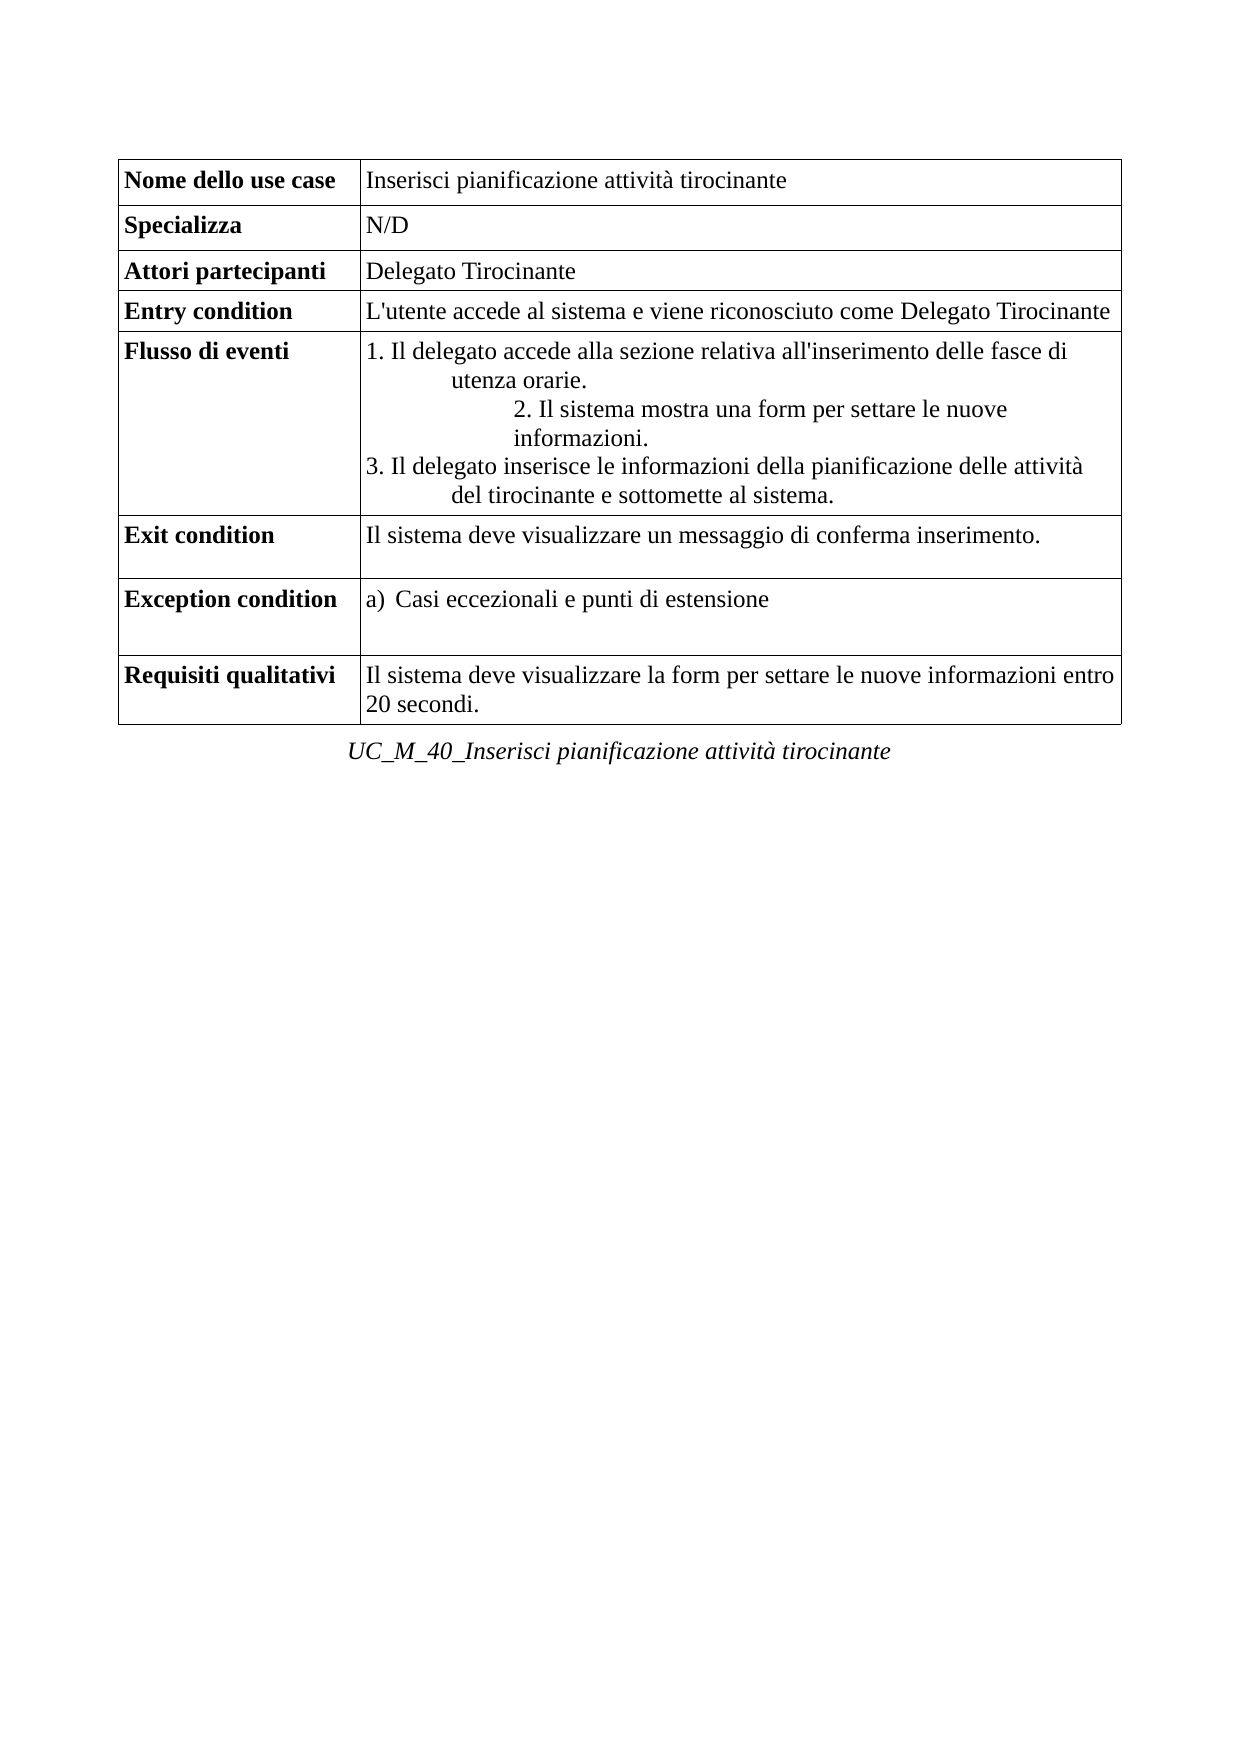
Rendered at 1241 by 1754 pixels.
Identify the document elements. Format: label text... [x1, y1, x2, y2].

table_cell N/D [361, 206, 1121, 250]
table_cell Delegato Tirocinante [361, 251, 1121, 290]
table_cell Requisiti qualitativi [119, 656, 360, 724]
table_cell Exception condition [119, 579, 360, 655]
table_cell Flusso di eventi [119, 332, 360, 515]
table_cell Il delegato accede alla sezione relativa all'inserimento delle fasce di utenza orarie. Il sistema mostra una form per settare le nuove informazioni. Il delegato inserisce le informazioni della pianificazione delle attività del tirocinante e sottomette al sistema. [361, 332, 1121, 515]
table_header Inserisci pianificazione attività tirocinante [361, 160, 1121, 205]
table_cell Attori partecipanti [119, 251, 360, 290]
table_cell Il sistema deve visualizzare la form per settare le nuove informazioni entro 20 secondi. [361, 656, 1121, 724]
table_cell L'utente accede al sistema e viene riconosciuto come Delegato Tirocinante [361, 291, 1121, 331]
table_cell Il sistema deve visualizzare un messaggio di conferma inserimento. [361, 516, 1121, 578]
table_cell Specializza [119, 206, 360, 250]
table_header Nome dello use case [119, 160, 360, 205]
table_cell Entry condition [119, 291, 360, 331]
table_cell Exit condition [119, 516, 360, 578]
text UC_M_40_Inserisci pianificazione attività tirocinante [118, 736, 1122, 765]
table_cell Casi eccezionali e punti di estensione [361, 579, 1121, 655]
